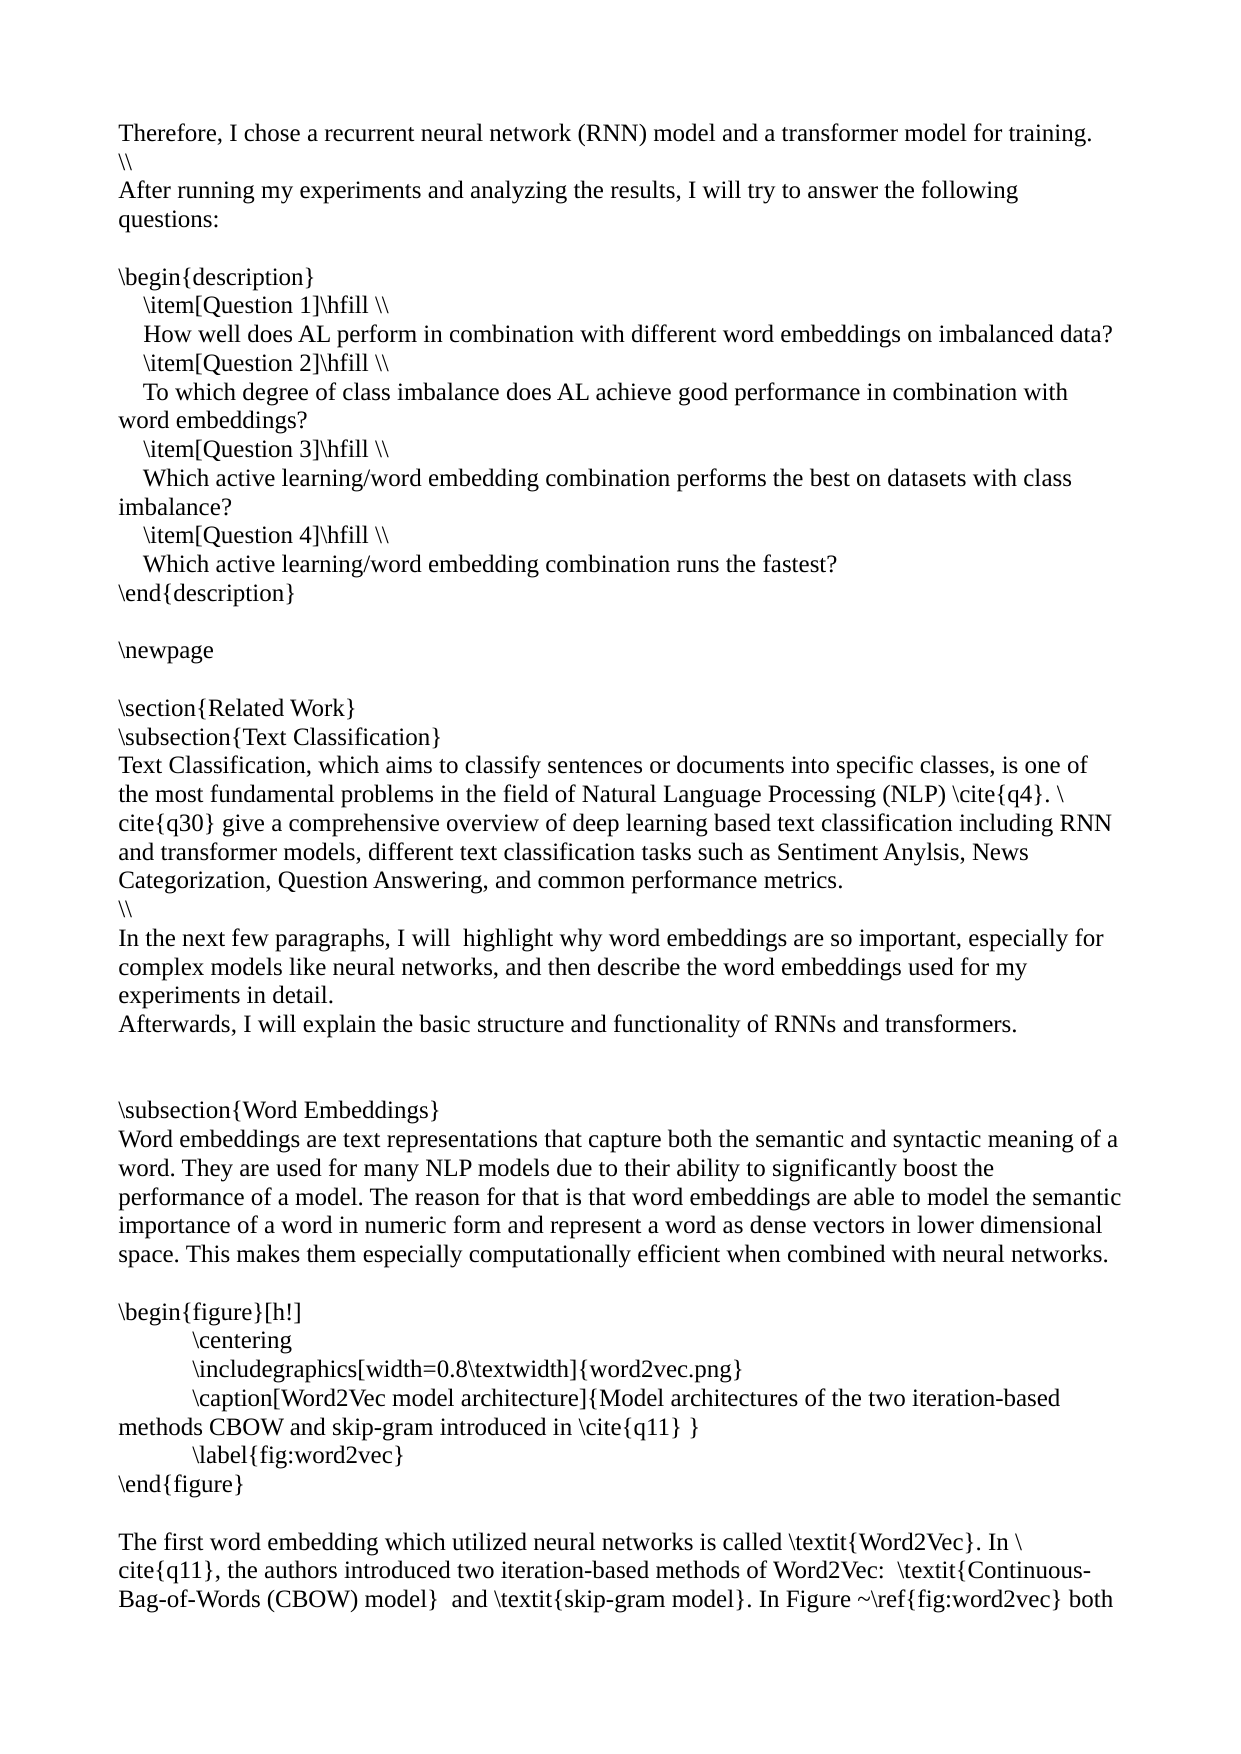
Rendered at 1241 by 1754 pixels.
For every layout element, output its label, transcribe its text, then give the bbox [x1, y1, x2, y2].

text \item[Question 4]\hfill \\ [118, 521, 1122, 549]
text \item[Question 2]\hfill \\ [118, 348, 1122, 377]
text In the next few paragraphs, I will highlight why word embeddings are so important, especially for complex models like neural networks, and then describe the word embeddings used for my experiments in detail. [118, 923, 1122, 1009]
text Afterwards, I will explain the basic structure and functionality of RNNs and transformers. [118, 1009, 1122, 1038]
text \centering [118, 1326, 1122, 1354]
text \\ [118, 894, 1122, 923]
text Which active learning/word embedding combination runs the fastest? [118, 549, 1122, 578]
text \label{fig:word2vec} [118, 1441, 1122, 1469]
text \\ [118, 147, 1122, 176]
text \subsection{Word Embeddings} [118, 1096, 1122, 1124]
text How well does AL perform in combination with different word embeddings on imbalanced data? [118, 319, 1122, 348]
text Therefore, I chose a recurrent neural network (RNN) model and a transformer model for training. [118, 118, 1122, 147]
text \begin{description} [118, 262, 1122, 291]
text \newpage [118, 636, 1122, 664]
text \end{description} [118, 578, 1122, 607]
text \item[Question 3]\hfill \\ [118, 434, 1122, 463]
text To which degree of class imbalance does AL achieve good performance in combination with word embeddings? [118, 377, 1122, 434]
text Which active learning/word embedding combination performs the best on datasets with class imbalance? [118, 463, 1122, 521]
text \caption[Word2Vec model architecture]{Model architectures of the two iteration-based methods CBOW and skip-gram introduced in \cite{q11} } [118, 1383, 1122, 1441]
text After running my experiments and analyzing the results, I will try to answer the following questions: [118, 176, 1122, 233]
text Word embeddings are text representations that capture both the semantic and syntactic meaning of a word. They are used for many NLP models due to their ability to significantly boost the performance of a model. The reason for that is that word embeddings are able to model the semantic importance of a word in numeric form and represent a word as dense vectors in lower dimensional space. This makes them especially computationally efficient when combined with neural networks. [118, 1124, 1122, 1268]
text \section{Related Work} [118, 693, 1122, 722]
text \end{figure} [118, 1469, 1122, 1498]
text \subsection{Text Classification} [118, 722, 1122, 751]
text Text Classification, which aims to classify sentences or documents into specific classes, is one of the most fundamental problems in the field of Natural Language Processing (NLP) \cite{q4}. \cite{q30} give a comprehensive overview of deep learning based text classification including RNN and transformer models, different text classification tasks such as Sentiment Anylsis, News Categorization, Question Answering, and common performance metrics. [118, 751, 1122, 894]
text \begin{figure}[h!] [118, 1297, 1122, 1326]
text \item[Question 1]\hfill \\ [118, 291, 1122, 319]
text The first word embedding which utilized neural networks is called \textit{Word2Vec}. In \cite{q11}, the authors introduced two iteration-based methods of Word2Vec: \textit{Continuous-Bag-of-Words (CBOW) model} and \textit{skip-gram model}. In Figure ~\ref{fig:word2vec} both [118, 1527, 1122, 1613]
text \includegraphics[width=0.8\textwidth]{word2vec.png} [118, 1354, 1122, 1383]
